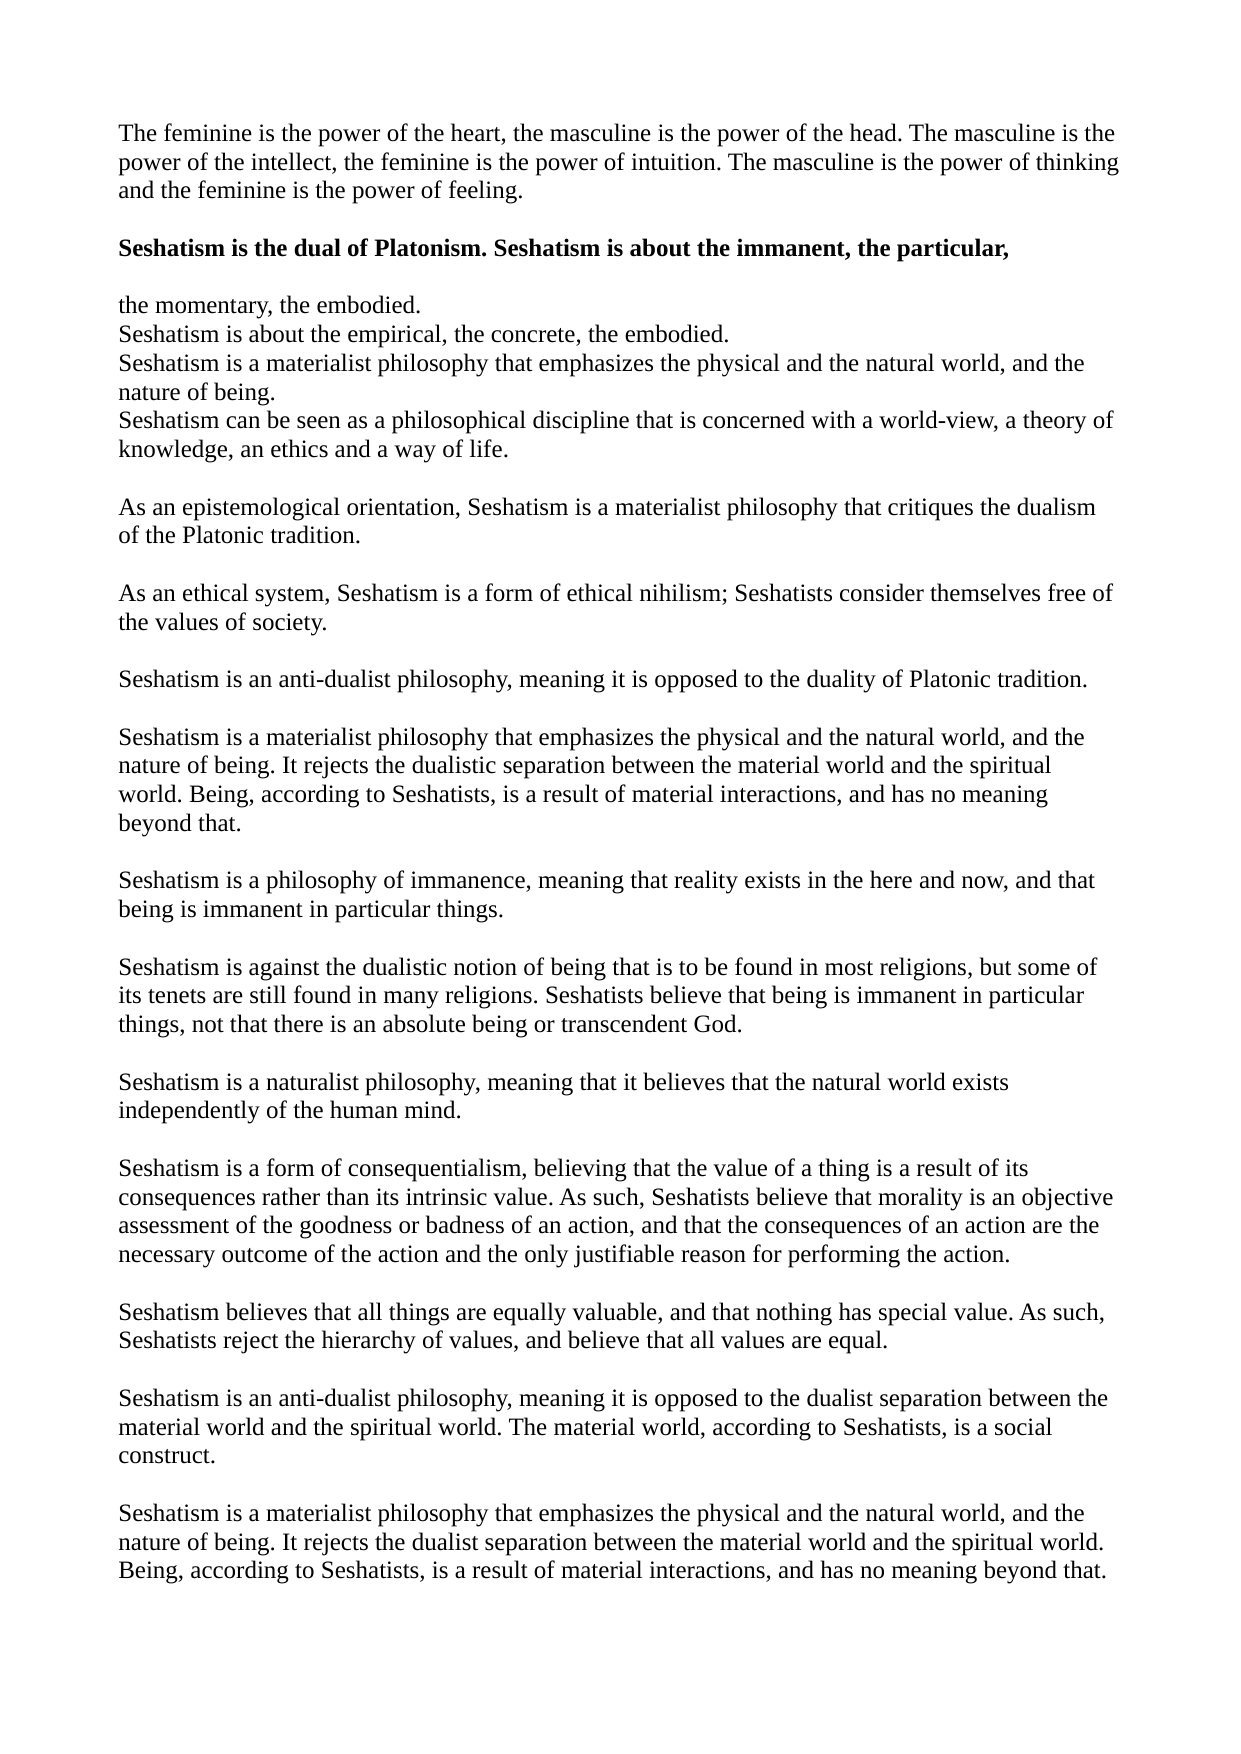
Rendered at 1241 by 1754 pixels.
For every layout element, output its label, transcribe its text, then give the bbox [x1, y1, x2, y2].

text Seshatism is a materialist philosophy that emphasizes the physical and the natural world, and the nature of being. It rejects the dualist separation between the material world and the spiritual world. Being, according to Seshatists, is a result of material interactions, and has no meaning beyond that. [118, 1498, 1122, 1584]
text Seshatism is an anti-dualist philosophy, meaning it is opposed to the duality of Platonic tradition. [118, 664, 1122, 693]
text Seshatism is a materialist philosophy that emphasizes the physical and the natural world, and the nature of being. [118, 348, 1122, 406]
text Seshatism believes that all things are equally valuable, and that nothing has special value. As such, Seshatists reject the hierarchy of values, and believe that all values are equal. [118, 1297, 1122, 1354]
text Seshatism is against the dualistic notion of being that is to be found in most religions, but some of its tenets are still found in many religions. Seshatists believe that being is immanent in particular things, not that there is an absolute being or transcendent God. [118, 952, 1122, 1038]
text Seshatism can be seen as a philosophical discipline that is concerned with a world-view, a theory of knowledge, an ethics and a way of life. [118, 406, 1122, 463]
text The feminine is the power of the heart, the masculine is the power of the head. The masculine is the power of the intellect, the feminine is the power of intuition. The masculine is the power of thinking and the feminine is the power of feeling. [118, 118, 1122, 204]
text Seshatism is a philosophy of immanence, meaning that reality exists in the here and now, and that being is immanent in particular things. [118, 866, 1122, 923]
text Seshatism is a form of consequentialism, believing that the value of a thing is a result of its consequences rather than its intrinsic value. As such, Seshatists believe that morality is an objective assessment of the goodness or badness of an action, and that the consequences of an action are the necessary outcome of the action and the only justifiable reason for performing the action. [118, 1153, 1122, 1268]
text As an epistemological orientation, Seshatism is a materialist philosophy that critiques the dualism of the Platonic tradition. [118, 492, 1122, 549]
text Seshatism is a materialist philosophy that emphasizes the physical and the natural world, and the nature of being. It rejects the dualistic separation between the material world and the spiritual world. Being, according to Seshatists, is a result of material interactions, and has no meaning beyond that. [118, 722, 1122, 837]
text the momentary, the embodied. [118, 291, 1122, 319]
text Seshatism is a naturalist philosophy, meaning that it believes that the natural world exists independently of the human mind. [118, 1067, 1122, 1124]
text Seshatism is the dual of Platonism. Seshatism is about the immanent, the particular, [118, 233, 1122, 262]
text As an ethical system, Seshatism is a form of ethical nihilism; Seshatists consider themselves free of the values of society. [118, 578, 1122, 636]
text Seshatism is about the empirical, the concrete, the embodied. [118, 319, 1122, 348]
text Seshatism is an anti-dualist philosophy, meaning it is opposed to the dualist separation between the material world and the spiritual world. The material world, according to Seshatists, is a social construct. [118, 1383, 1122, 1469]
